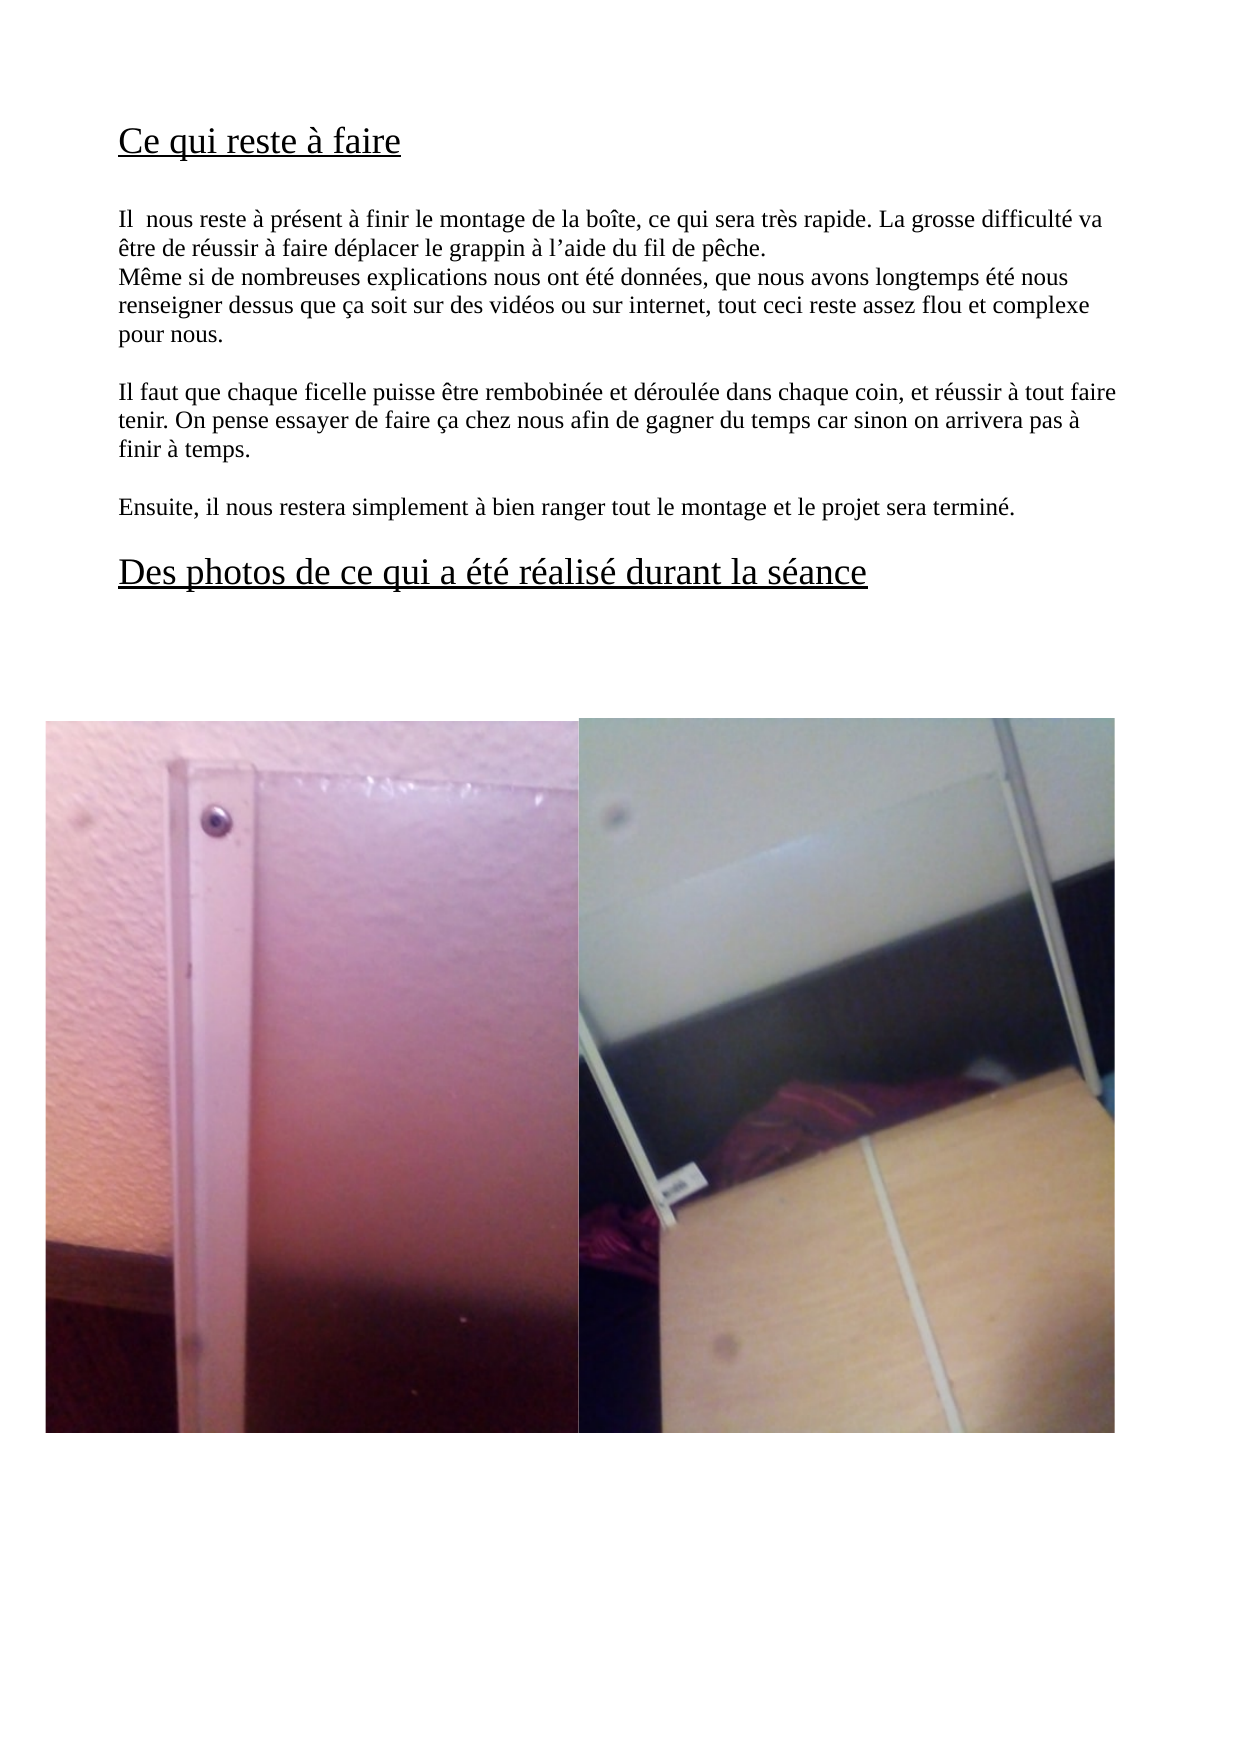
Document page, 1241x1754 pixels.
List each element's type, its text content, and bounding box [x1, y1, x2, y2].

text Ce qui reste à faire [118, 118, 1122, 161]
picture [45, 718, 1115, 1433]
text Il faut que chaque ficelle puisse être rembobinée et déroulée dans chaque coin, et réussir à tout faire tenir. On pense essayer de faire ça chez nous afin de gagner du temps car sinon on arrivera pas à finir à temps. [118, 377, 1122, 463]
text Il nous reste à présent à finir le montage de la boîte, ce qui sera très rapide. La grosse difficulté va être de réussir à faire déplacer le grappin à l’aide du fil de pêche. [118, 204, 1122, 262]
text Même si de nombreuses explications nous ont été données, que nous avons longtemps été nous renseigner dessus que ça soit sur des vidéos ou sur internet, tout ceci reste assez flou et complexe pour nous. [118, 262, 1122, 348]
text Des photos de ce qui a été réalisé durant la séance [118, 549, 1122, 592]
text Ensuite, il nous restera simplement à bien ranger tout le montage et le projet sera terminé. [118, 492, 1122, 521]
